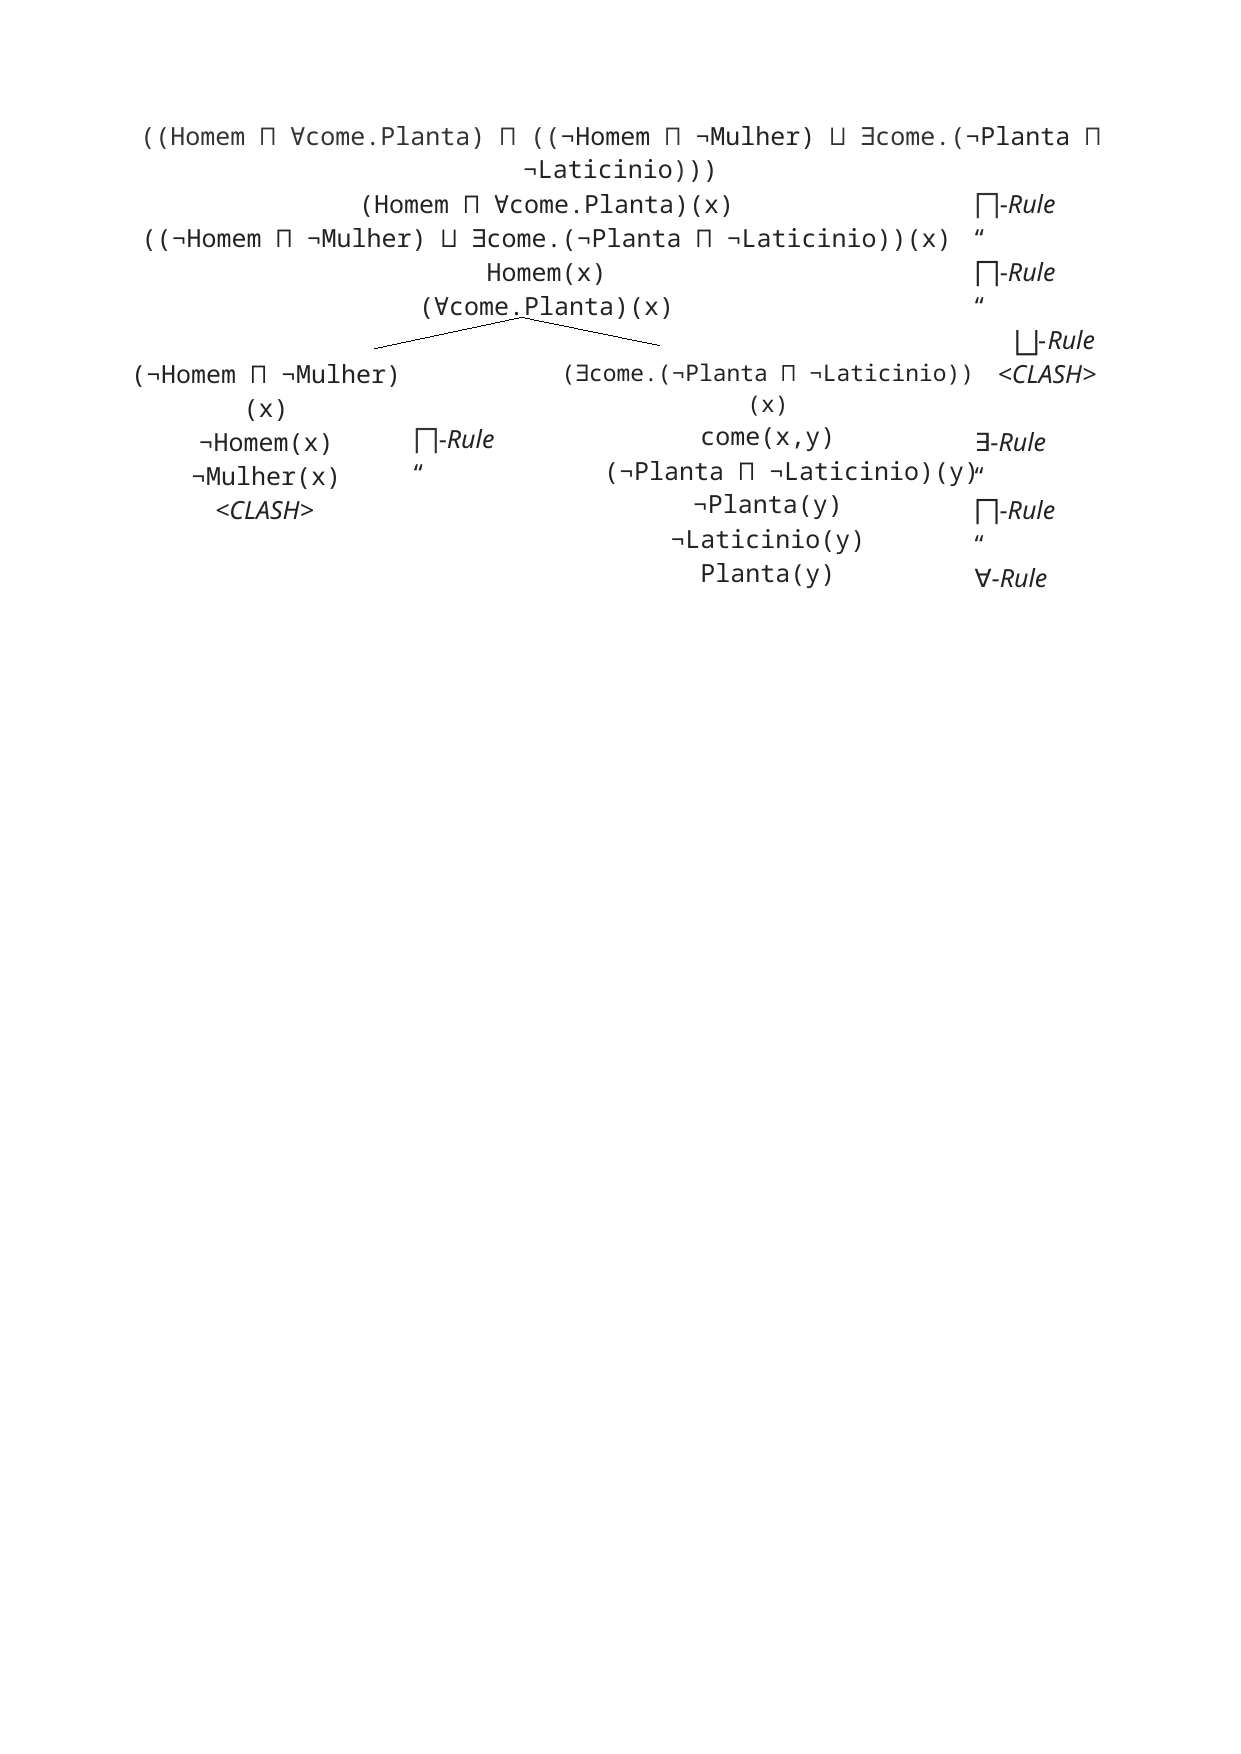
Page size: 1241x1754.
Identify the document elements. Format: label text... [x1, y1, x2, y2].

text ⨅-Rule [974, 254, 1122, 288]
text ((Homem ⨅ ∀come.Planta) ⨅ ((¬Homem ⨅ ¬Mulher) ⨆ ∃come.(¬Planta ⨅ ¬Laticinio))) [118, 118, 1122, 186]
text ∃-Rule [974, 425, 1122, 459]
text ¬Mulher(x) [118, 459, 413, 493]
text ¬Homem(x) [118, 425, 413, 459]
text Homem(x) [118, 254, 974, 288]
text ⨅-Rule [974, 493, 1122, 527]
text ⨆-Rule [118, 322, 1122, 357]
text (¬Planta ⨅ ¬Laticinio)(y) [561, 453, 974, 487]
text “ [413, 456, 561, 490]
text Planta(y) [561, 555, 974, 589]
text ((¬Homem ⨅ ¬Mulher) ⨆ ∃come.(¬Planta ⨅ ¬Laticinio))(x) [118, 220, 974, 254]
text ⨅-Rule [974, 186, 1122, 220]
text come(x,y) [561, 419, 974, 453]
text (∀come.Planta)(x) [118, 288, 974, 322]
text (¬Homem ⨅ ¬Mulher)(x) [118, 357, 413, 425]
text “ [974, 220, 1122, 254]
text “ [974, 459, 1122, 493]
text “ [974, 288, 1122, 322]
text (∃come.(¬Planta ⨅ ¬Laticinio))(x) [561, 357, 974, 419]
text ¬Planta(y) [561, 487, 974, 521]
text <CLASH> [118, 493, 413, 527]
text ⨅-Rule [413, 422, 561, 456]
text “ [974, 527, 1122, 561]
text (Homem ⨅ ∀come.Planta)(x) [118, 186, 974, 220]
text ¬Laticinio(y) [561, 521, 974, 555]
text <CLASH> [974, 357, 1122, 391]
text ∀-Rule [974, 561, 1122, 595]
